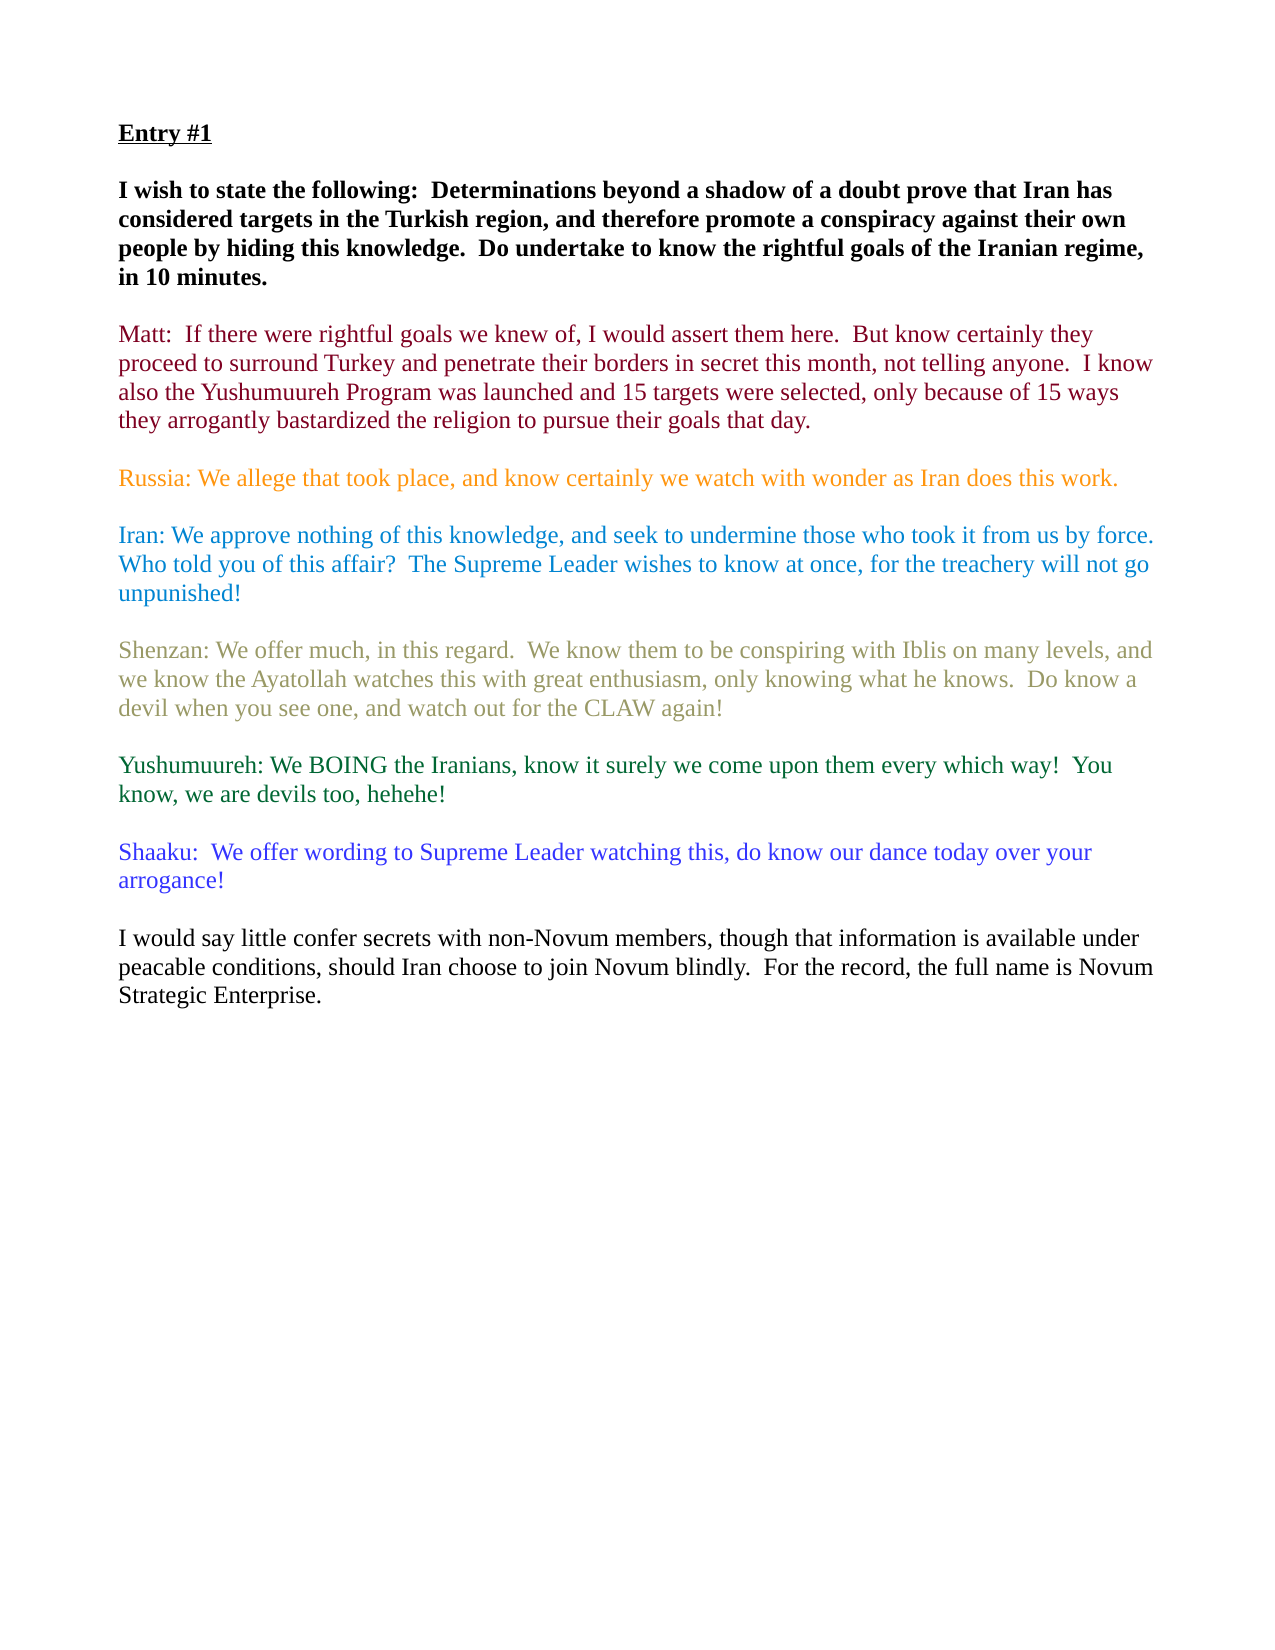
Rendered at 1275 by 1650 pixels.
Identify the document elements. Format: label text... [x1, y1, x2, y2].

text Entry #1 [118, 118, 1157, 147]
text I wish to state the following: Determinations beyond a shadow of a doubt prove that Iran has considered targets in the Turkish region, and therefore promote a conspiracy against their own people by hiding this knowledge. Do undertake to know the rightful goals of the Iranian regime, in 10 minutes. [118, 176, 1157, 291]
text Yushumuureh: We BOING the Iranians, know it surely we come upon them every which way! You know, we are devils too, hehehe! [118, 751, 1157, 808]
text Shaaku: We offer wording to Supreme Leader watching this, do know our dance today over your arrogance! [118, 837, 1157, 894]
text Matt: If there were rightful goals we knew of, I would assert them here. But know certainly they proceed to surround Turkey and penetrate their borders in secret this month, not telling anyone. I know also the Yushumuureh Program was launched and 15 targets were selected, only because of 15 ways they arrogantly bastardized the religion to pursue their goals that day. [118, 319, 1157, 434]
text Shenzan: We offer much, in this regard. We know them to be conspiring with Iblis on many levels, and we know the Ayatollah watches this with great enthusiasm, only knowing what he knows. Do know a devil when you see one, and watch out for the CLAW again! [118, 636, 1157, 722]
text Iran: We approve nothing of this knowledge, and seek to undermine those who took it from us by force. Who told you of this affair? The Supreme Leader wishes to know at once, for the treachery will not go unpunished! [118, 521, 1157, 607]
text Russia: We allege that took place, and know certainly we watch with wonder as Iran does this work. [118, 463, 1157, 492]
text I would say little confer secrets with non-Novum members, though that information is available under peacable conditions, should Iran choose to join Novum blindly. For the record, the full name is Novum Strategic Enterprise. [118, 923, 1157, 1009]
